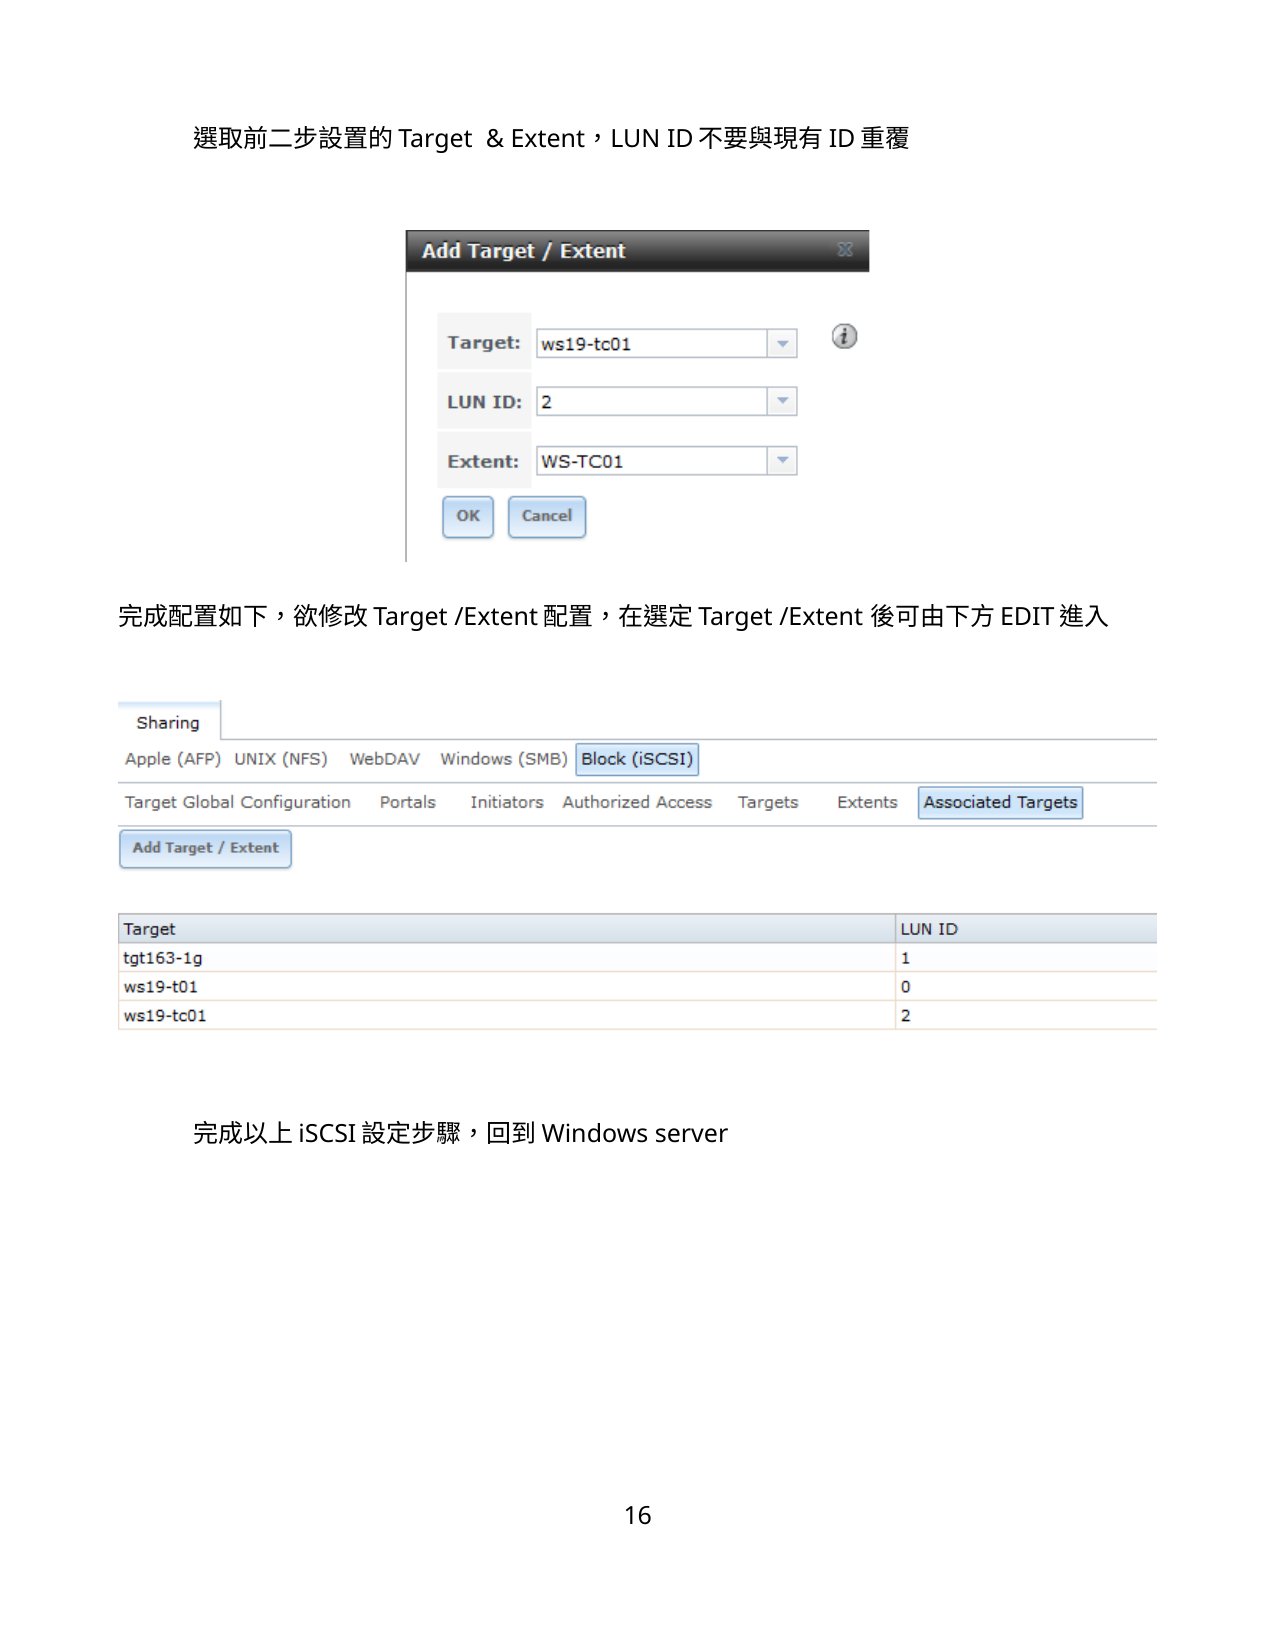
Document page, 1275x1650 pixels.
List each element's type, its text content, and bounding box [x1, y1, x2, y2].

picture [118, 700, 1157, 1046]
text 完成以上iSCSI設定步驟，回到Windows server [118, 1114, 1157, 1150]
text 完成配置如下，欲修改Target /Extent配置，在選定Target /Extent 後可由下方EDIT進入 [118, 596, 1157, 632]
text 選取前二步設置的Target & Extent，LUN ID不要與現有ID重覆 [118, 118, 1157, 154]
picture [405, 230, 870, 562]
